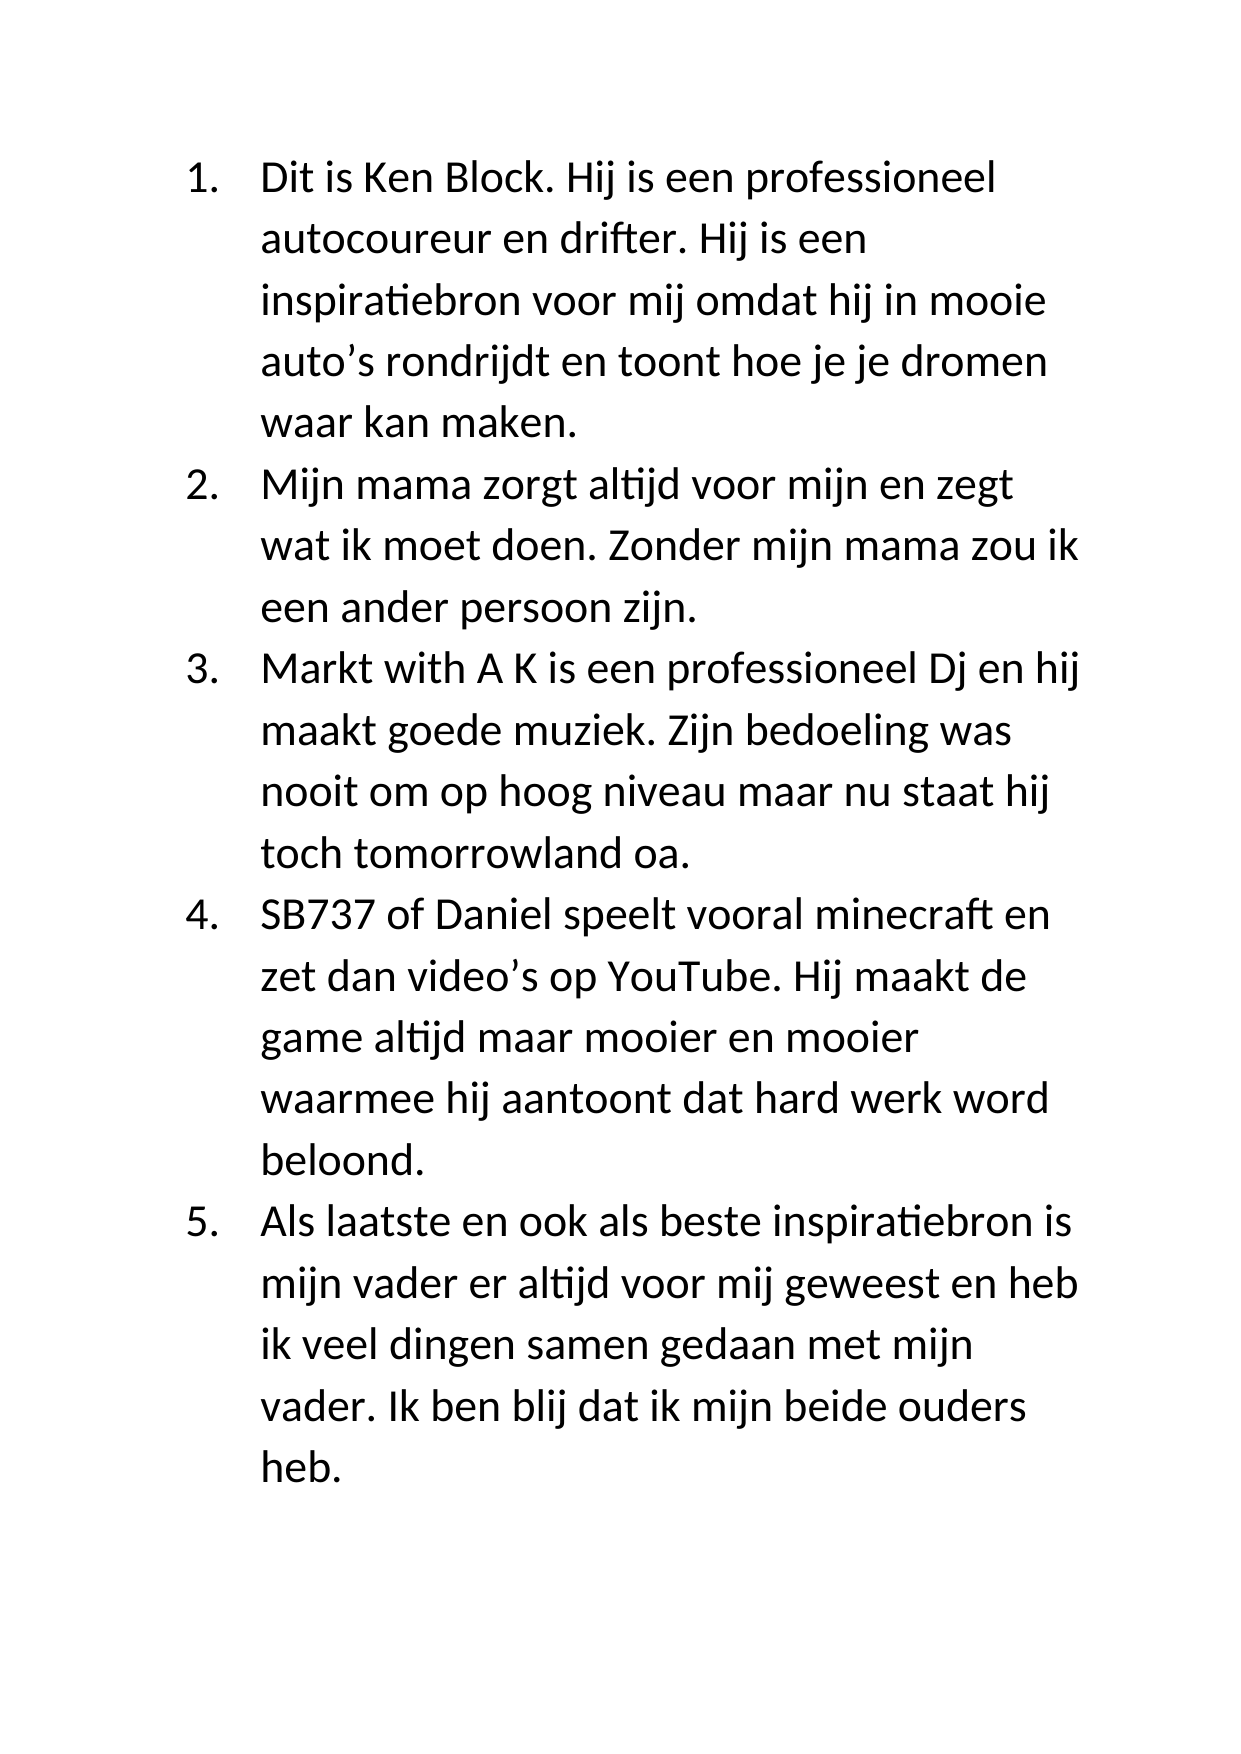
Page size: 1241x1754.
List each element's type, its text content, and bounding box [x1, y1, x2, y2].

list Dit is Ken Block. Hij is een professioneel autocoureur en drifter. Hij is een inspiratiebron voor mij omdat hij in mooie auto’s rondrijdt en toont hoe je je dromen waar kan maken. [185, 148, 1093, 449]
list SB737 of Daniel speelt vooral minecraft en zet dan video’s op YouTube. Hij maakt de game altijd maar mooier en mooier waarmee hij aantoont dat hard werk word beloond. [185, 885, 1093, 1187]
list Markt with A K is een professioneel Dj en hij maakt goede muziek. Zijn bedoeling was nooit om op hoog niveau maar nu staat hij toch tomorrowland oa. [185, 639, 1093, 879]
list Mijn mama zorgt altijd voor mijn en zegt wat ik moet doen. Zonder mijn mama zou ik een ander persoon zijn. [185, 455, 1093, 634]
list Als laatste en ook als beste inspiratiebron is mijn vader er altijd voor mij geweest en heb ik veel dingen samen gedaan met mijn vader. Ik ben blij dat ik mijn beide ouders heb. [185, 1192, 1093, 1494]
